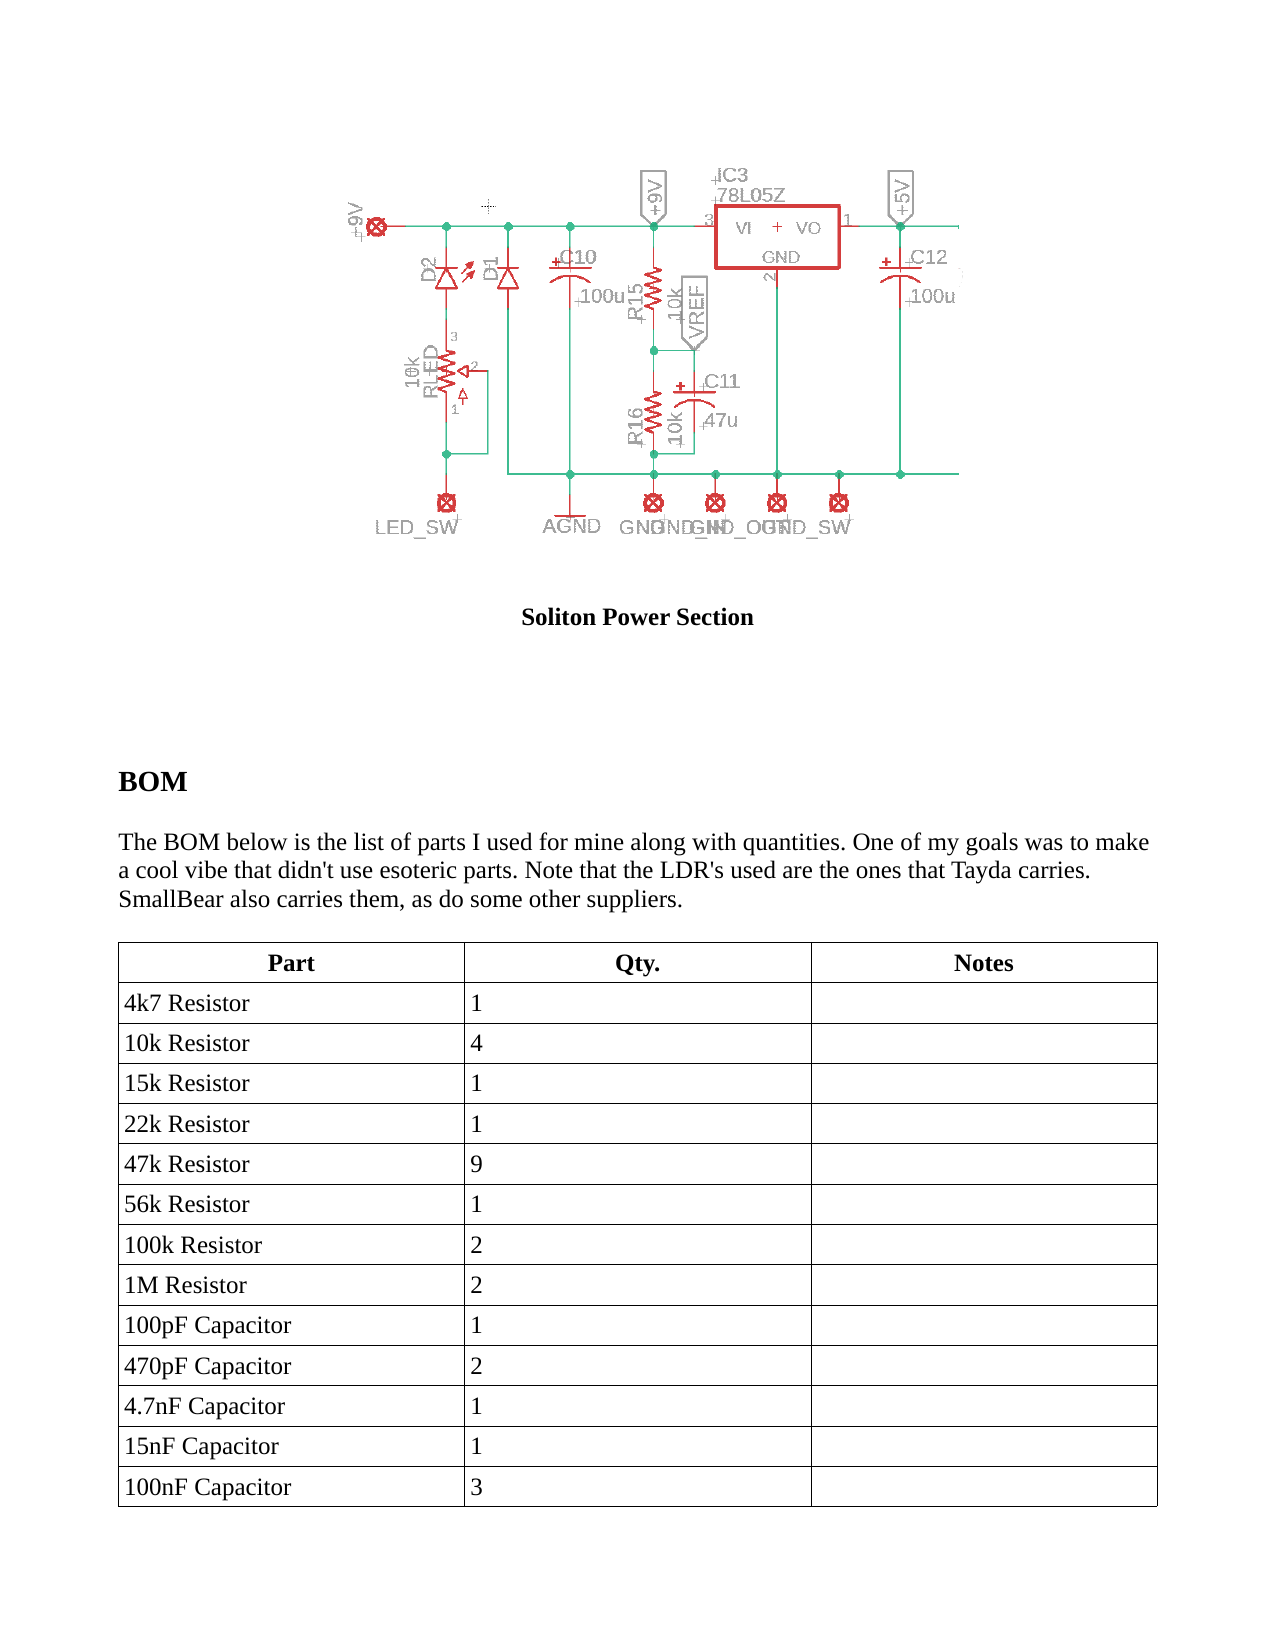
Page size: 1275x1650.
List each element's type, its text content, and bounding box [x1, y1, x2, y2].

table_header Qty. [465, 943, 811, 982]
table_cell 1 [465, 1064, 811, 1103]
table_cell 1 [465, 1306, 811, 1345]
text The BOM below is the list of parts I used for mine along with quantities. One of my goals was to make a cool vibe that didn't use esoteric parts. Note that the LDR's used are the ones that Tayda carries. SmallBear also carries them, as do some other suppliers. [118, 827, 1157, 913]
table_cell [812, 1225, 1157, 1264]
table_cell [812, 1185, 1157, 1224]
table_cell 15k Resistor [119, 1064, 464, 1103]
table_cell 56k Resistor [119, 1185, 464, 1224]
table_cell 100nF Capacitor [119, 1467, 464, 1506]
table_cell [812, 1064, 1157, 1103]
table_header Notes [812, 943, 1157, 982]
table_cell 10k Resistor [119, 1024, 464, 1063]
table_cell 4 [465, 1024, 811, 1063]
table_cell [812, 1265, 1157, 1304]
table_cell [812, 983, 1157, 1022]
table_cell 2 [465, 1225, 811, 1264]
table_cell 470pF Capacitor [119, 1346, 464, 1385]
table_cell [812, 1104, 1157, 1143]
table_cell 4.7nF Capacitor [119, 1386, 464, 1426]
table_cell 1 [465, 1386, 811, 1426]
table_cell 100pF Capacitor [119, 1306, 464, 1345]
table_cell [812, 1467, 1157, 1506]
table_cell 47k Resistor [119, 1144, 464, 1184]
table_cell 1 [465, 983, 811, 1022]
table_cell [812, 1024, 1157, 1063]
table_cell [812, 1346, 1157, 1385]
table_cell 1 [465, 1185, 811, 1224]
text BOM [118, 764, 1157, 798]
table_cell [812, 1427, 1157, 1466]
table_cell 2 [465, 1346, 811, 1385]
table_cell [812, 1306, 1157, 1345]
table_cell 1 [465, 1104, 811, 1143]
table_cell 100k Resistor [119, 1225, 464, 1264]
table_cell 4k7 Resistor [119, 983, 464, 1022]
table_cell 3 [465, 1467, 811, 1506]
table_cell 15nF Capacitor [119, 1427, 464, 1466]
table_cell 1 [465, 1427, 811, 1466]
table_cell [812, 1144, 1157, 1184]
table_cell 22k Resistor [119, 1104, 464, 1143]
table_cell 9 [465, 1144, 811, 1184]
table_cell 1M Resistor [119, 1265, 464, 1304]
table_cell 2 [465, 1265, 811, 1304]
table_cell [812, 1386, 1157, 1426]
picture [312, 118, 963, 573]
table_header Part [119, 943, 464, 982]
text Soliton Power Section [118, 602, 1157, 630]
